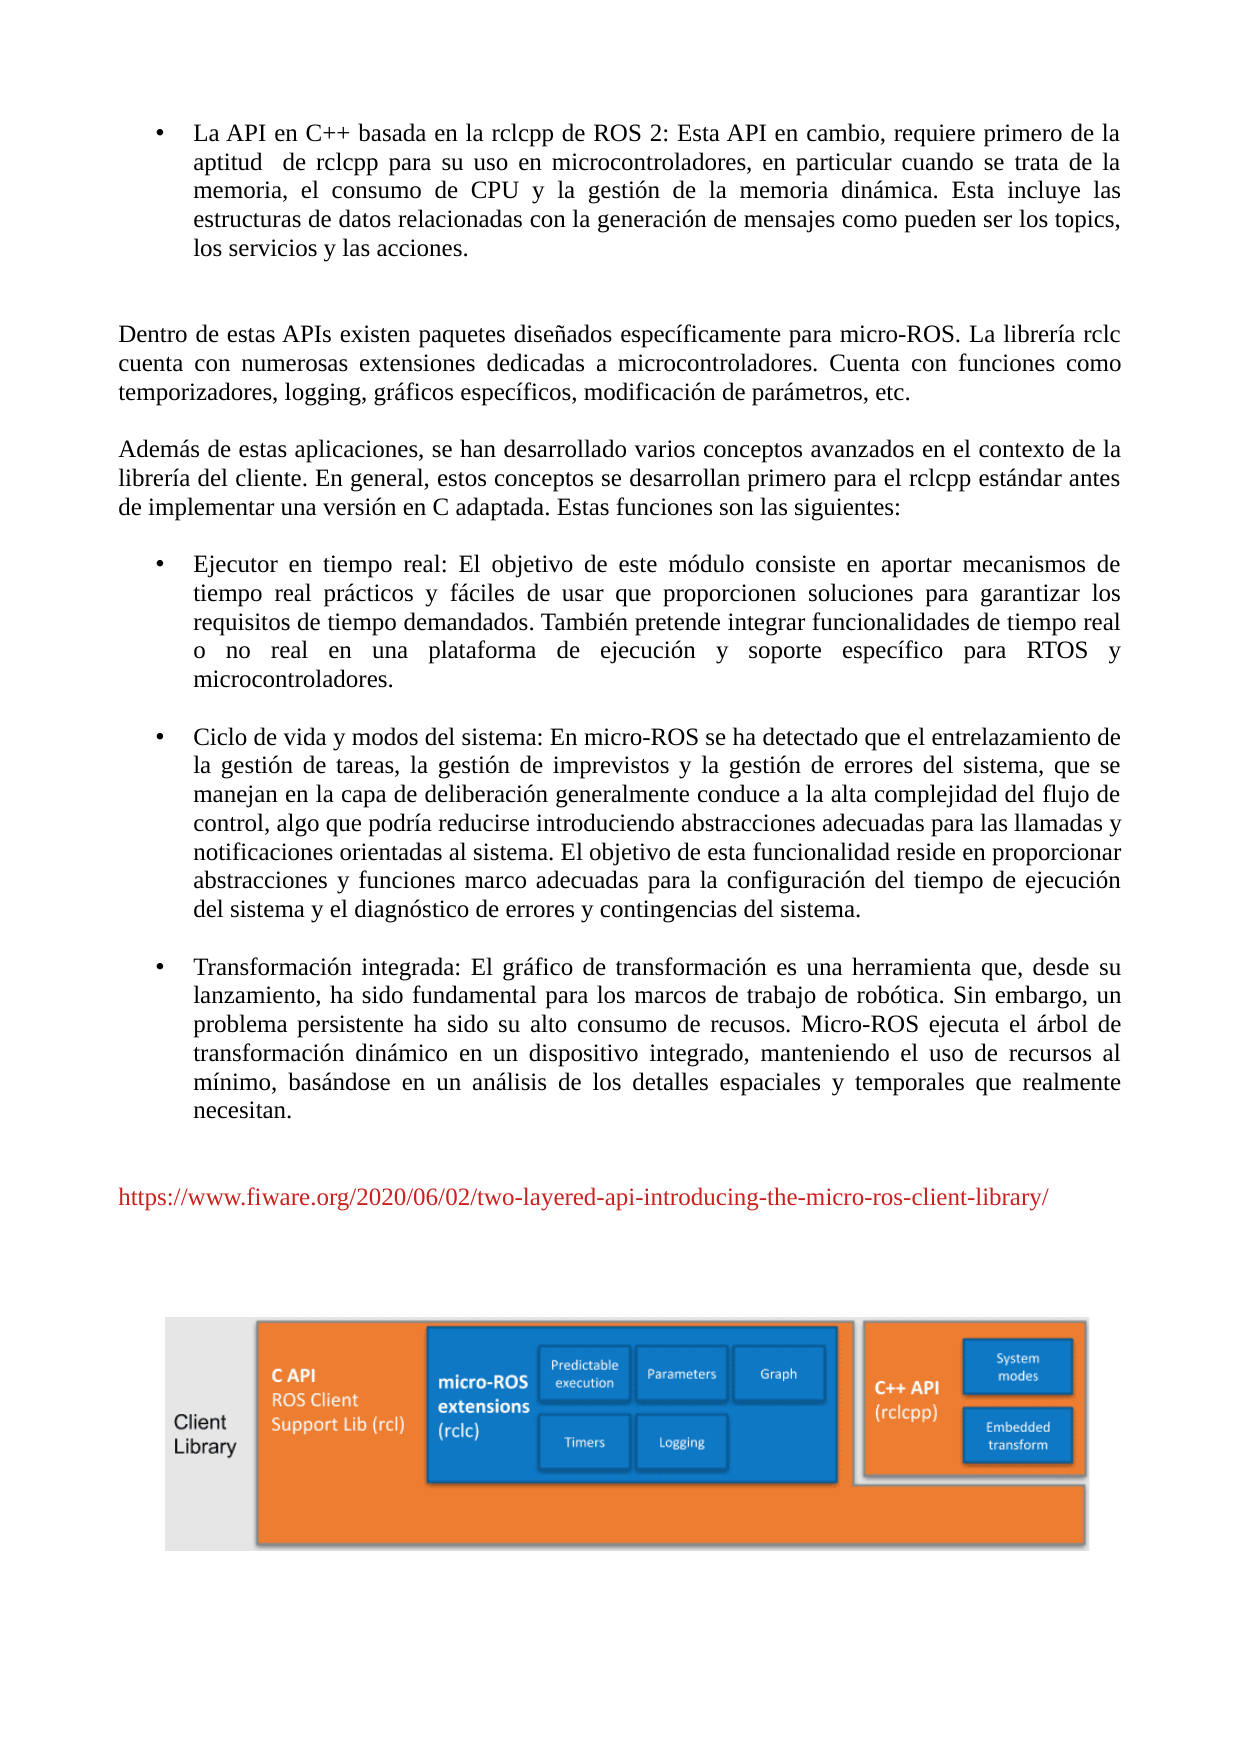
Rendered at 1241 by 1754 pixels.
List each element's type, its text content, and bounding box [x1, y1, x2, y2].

text Además de estas aplicaciones, se han desarrollado varios conceptos avanzados en el contexto de la librería del cliente. En general, estos conceptos se desarrollan primero para el rclcpp estándar antes de implementar una versión en C adaptada. Estas funciones son las siguientes: [118, 434, 1122, 521]
text Dentro de estas APIs existen paquetes diseñados específicamente para micro-ROS. La librería rclc cuenta con numerosas extensiones dedicadas a microcontroladores. Cuenta con funciones como temporizadores, logging, gráficos específicos, modificación de parámetros, etc. [118, 319, 1122, 406]
picture [165, 1317, 1090, 1551]
text https://www.fiware.org/2020/06/02/two-layered-api-introducing-the-micro-ros-client-library/ [118, 1182, 1122, 1211]
list La API en C++ basada en la rclcpp de ROS 2: Esta API en cambio, requiere primero de la aptitud de rclcpp para su uso en microcontroladores, en particular cuando se trata de la memoria, el consumo de CPU y la gestión de la memoria dinámica. Esta incluye las estructuras de datos relacionadas con la generación de mensajes como pueden ser los topics, los servicios y las acciones. [156, 118, 1122, 262]
list Ciclo de vida y modos del sistema: En micro-ROS se ha detectado que el entrelazamiento de la gestión de tareas, la gestión de imprevistos y la gestión de errores del sistema, que se manejan en la capa de deliberación generalmente conduce a la alta complejidad del flujo de control, algo que podría reducirse introduciendo abstracciones adecuadas para las llamadas y notificaciones orientadas al sistema. El objetivo de esta funcionalidad reside en proporcionar abstracciones y funciones marco adecuadas para la configuración del tiempo de ejecución del sistema y el diagnóstico de errores y contingencias del sistema. [156, 722, 1122, 923]
list Transformación integrada: El gráfico de transformación es una herramienta que, desde su lanzamiento, ha sido fundamental para los marcos de trabajo de robótica. Sin embargo, un problema persistente ha sido su alto consumo de recusos. Micro-ROS ejecuta el árbol de transformación dinámico en un dispositivo integrado, manteniendo el uso de recursos al mínimo, basándose en un análisis de los detalles espaciales y temporales que realmente necesitan. [156, 952, 1122, 1124]
list Ejecutor en tiempo real: El objetivo de este módulo consiste en aportar mecanismos de tiempo real prácticos y fáciles de usar que proporcionen soluciones para garantizar los requisitos de tiempo demandados. También pretende integrar funcionalidades de tiempo real o no real en una plataforma de ejecución y soporte específico para RTOS y microcontroladores. [156, 549, 1122, 693]
